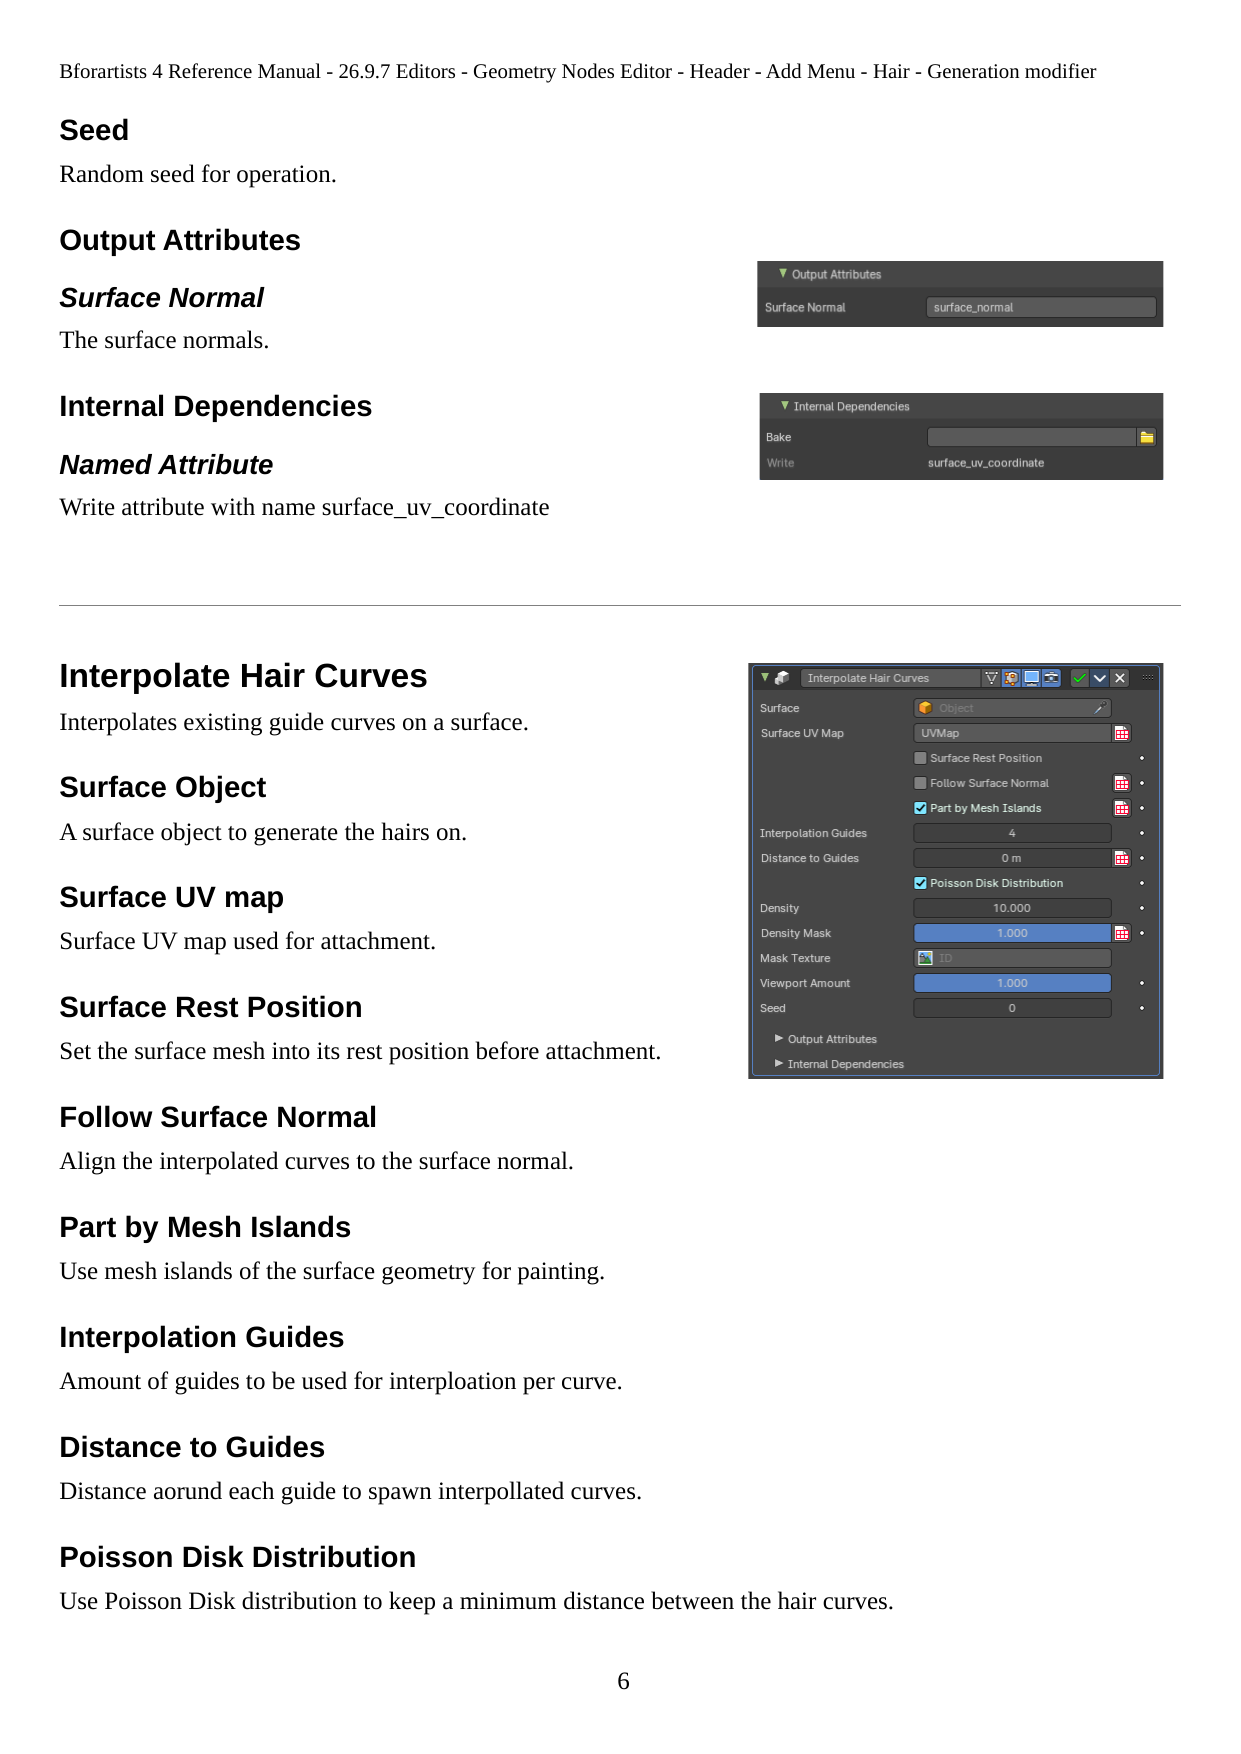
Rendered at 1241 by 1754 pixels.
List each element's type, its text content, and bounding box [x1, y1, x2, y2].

subtitle Interpolation Guides [59, 1320, 1181, 1353]
subtitle Surface Rest Position [59, 990, 748, 1024]
picture [757, 261, 1164, 327]
subtitle Surface UV map [59, 880, 748, 914]
text Use Poisson Disk distribution to keep a minimum distance between the hair curves. [59, 1586, 1181, 1614]
subtitle Named Attribute [59, 448, 759, 480]
subtitle Seed [59, 113, 1181, 146]
subtitle Part by Mesh Islands [59, 1210, 1181, 1244]
subtitle [1164, 880, 1181, 914]
subtitle [1164, 990, 1181, 1024]
text Random seed for operation. [59, 159, 1181, 188]
subtitle Output Attributes [59, 222, 1181, 256]
picture [759, 393, 1164, 480]
text The surface normals. [59, 326, 1181, 354]
subtitle Distance to Guides [59, 1430, 1181, 1463]
subtitle Internal Dependencies [59, 389, 1181, 423]
text Write attribute with name surface_uv_coordinate [59, 492, 1181, 521]
text Align the interpolated curves to the surface normal. [59, 1146, 1181, 1175]
text Surface UV map used for attachment. [59, 926, 748, 955]
subtitle Surface Object [59, 770, 748, 804]
subtitle [1164, 770, 1181, 804]
picture [748, 663, 1164, 1079]
text Set the surface mesh into its rest position before attachment. [59, 1036, 748, 1065]
subtitle Poisson Disk Distribution [59, 1539, 1181, 1573]
text A surface object to generate the hairs on. [59, 817, 748, 845]
text Interpolates existing guide curves on a surface. [59, 707, 748, 735]
text Use mesh islands of the surface geometry for painting. [59, 1256, 1181, 1285]
text Amount of guides to be used for interploation per curve. [59, 1366, 1181, 1395]
subtitle Follow Surface Normal [59, 1100, 1181, 1134]
subtitle [1164, 281, 1181, 313]
subtitle Interpolate Hair Curves [59, 656, 1181, 694]
subtitle [1164, 448, 1181, 480]
subtitle Surface Normal [59, 281, 757, 313]
text Distance aorund each guide to spawn interpollated curves. [59, 1476, 1181, 1505]
